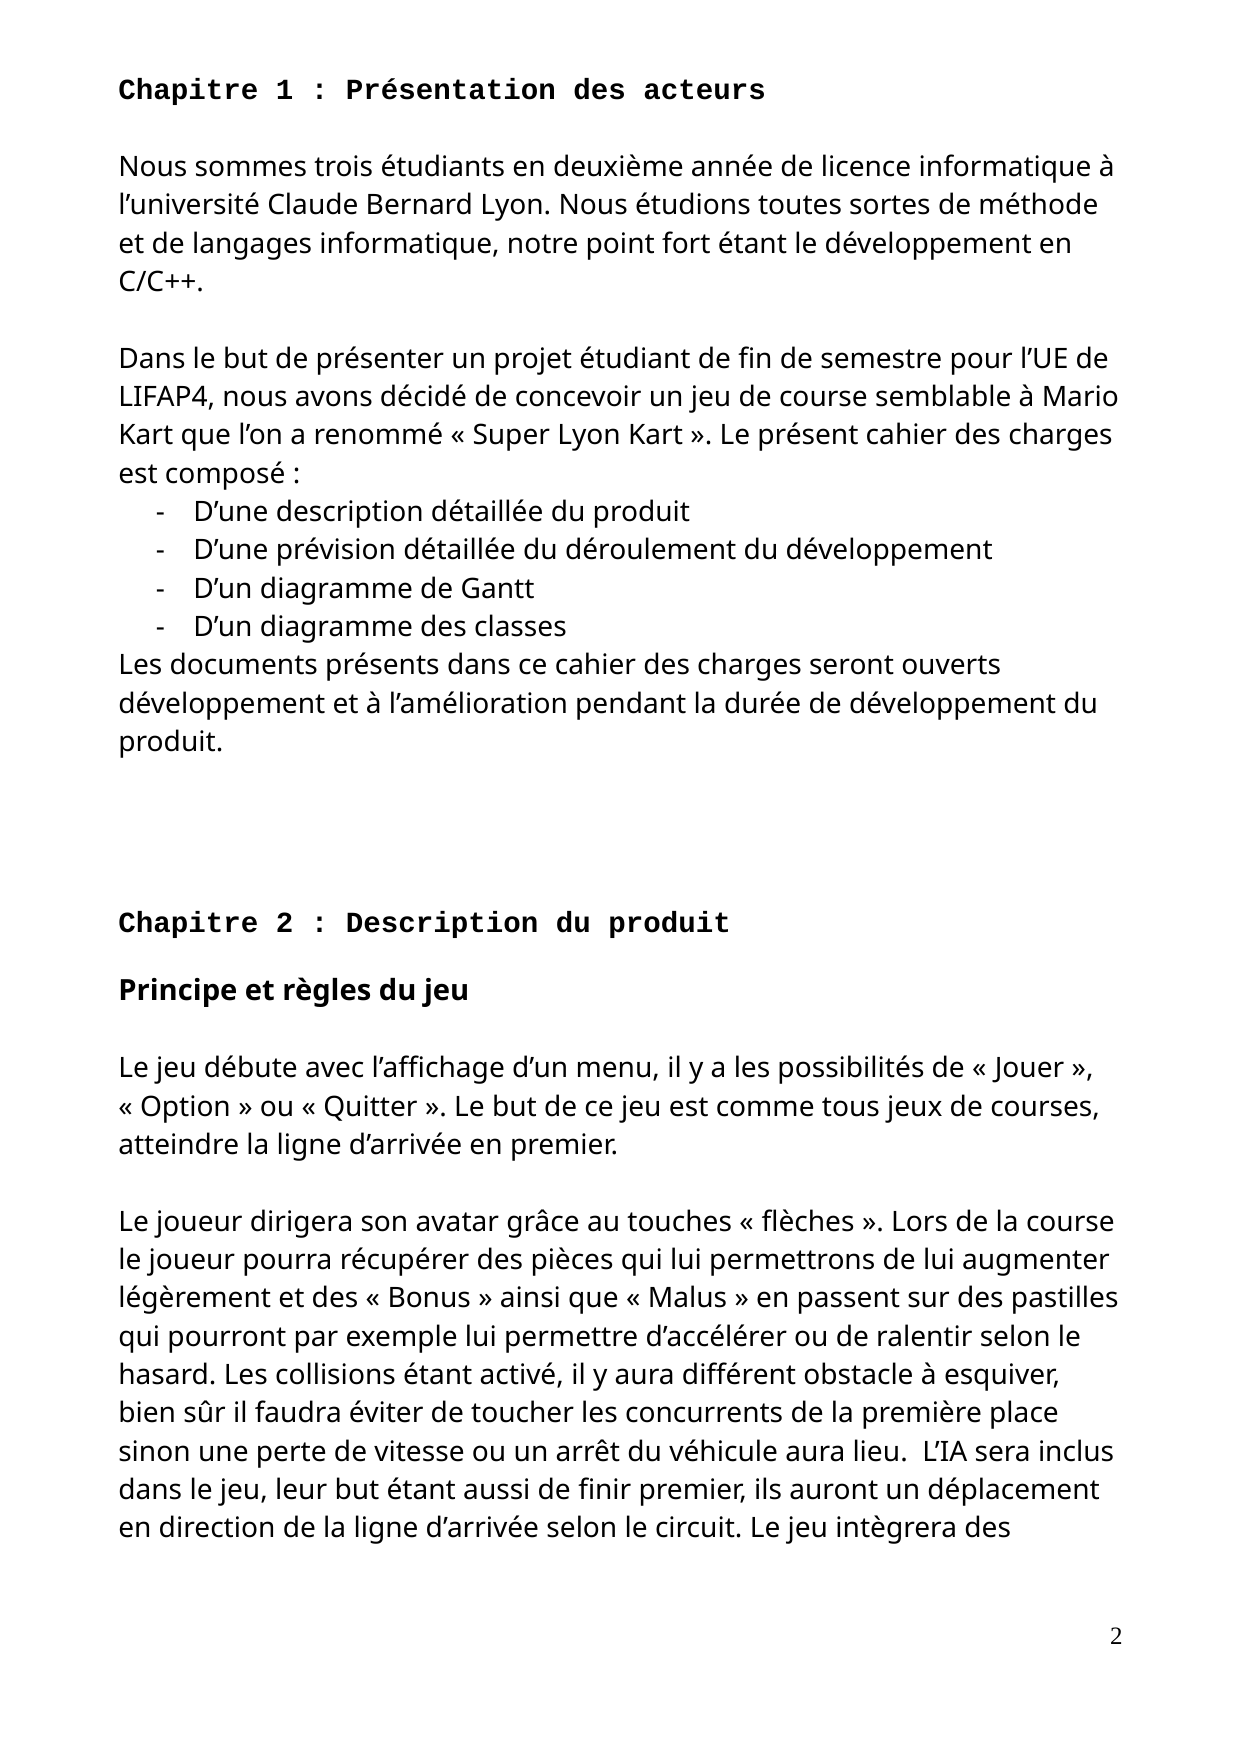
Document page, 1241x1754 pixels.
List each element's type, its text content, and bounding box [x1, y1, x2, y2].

text Chapitre 1 : Présentation des acteurs [118, 75, 1122, 108]
text Le jeu débute avec l’affichage d’un menu, il y a les possibilités de « Jouer », « Option » ou « Quitter ». Le but de ce jeu est comme tous jeux de courses, atteindre la ligne d’arrivée en premier. [118, 1047, 1122, 1162]
text Les documents présents dans ce cahier des charges seront ouverts développement et à l’amélioration pendant la durée de développement du produit. [118, 645, 1122, 760]
text Nous sommes trois étudiants en deuxième année de licence informatique à l’université Claude Bernard Lyon. Nous étudions toutes sortes de méthode et de langages informatique, notre point fort étant le développement en C/C++. [118, 146, 1122, 300]
list D’une prévision détaillée du déroulement du développement [156, 530, 1122, 568]
text Le joueur dirigera son avatar grâce au touches « flèches ». Lors de la course le joueur pourra récupérer des pièces qui lui permettrons de lui augmenter légèrement et des « Bonus » ainsi que « Malus » en passent sur des pastilles qui pourront par exemple lui permettre d’accélérer ou de ralentir selon le hasard. Les collisions étant activé, il y aura différent obstacle à esquiver, bien sûr il faudra éviter de toucher les concurrents de la première place sinon une perte de vitesse ou un arrêt du véhicule aura lieu. L’IA sera inclus dans le jeu, leur but étant aussi de finir premier, ils auront un déplacement en direction de la ligne d’arrivée selon le circuit. Le jeu intègrera des [118, 1201, 1122, 1546]
text Chapitre 2 : Description du produit [118, 908, 1122, 941]
text Dans le but de présenter un projet étudiant de fin de semestre pour l’UE de LIFAP4, nous avons décidé de concevoir un jeu de course semblable à Mario Kart que l’on a renommé « Super Lyon Kart ». Le présent cahier des charges est composé : [118, 338, 1122, 491]
list D’une description détaillée du produit [156, 491, 1122, 530]
text Principe et règles du jeu [118, 969, 1122, 1009]
list D’un diagramme des classes [156, 606, 1122, 645]
list D’un diagramme de Gantt [156, 568, 1122, 606]
